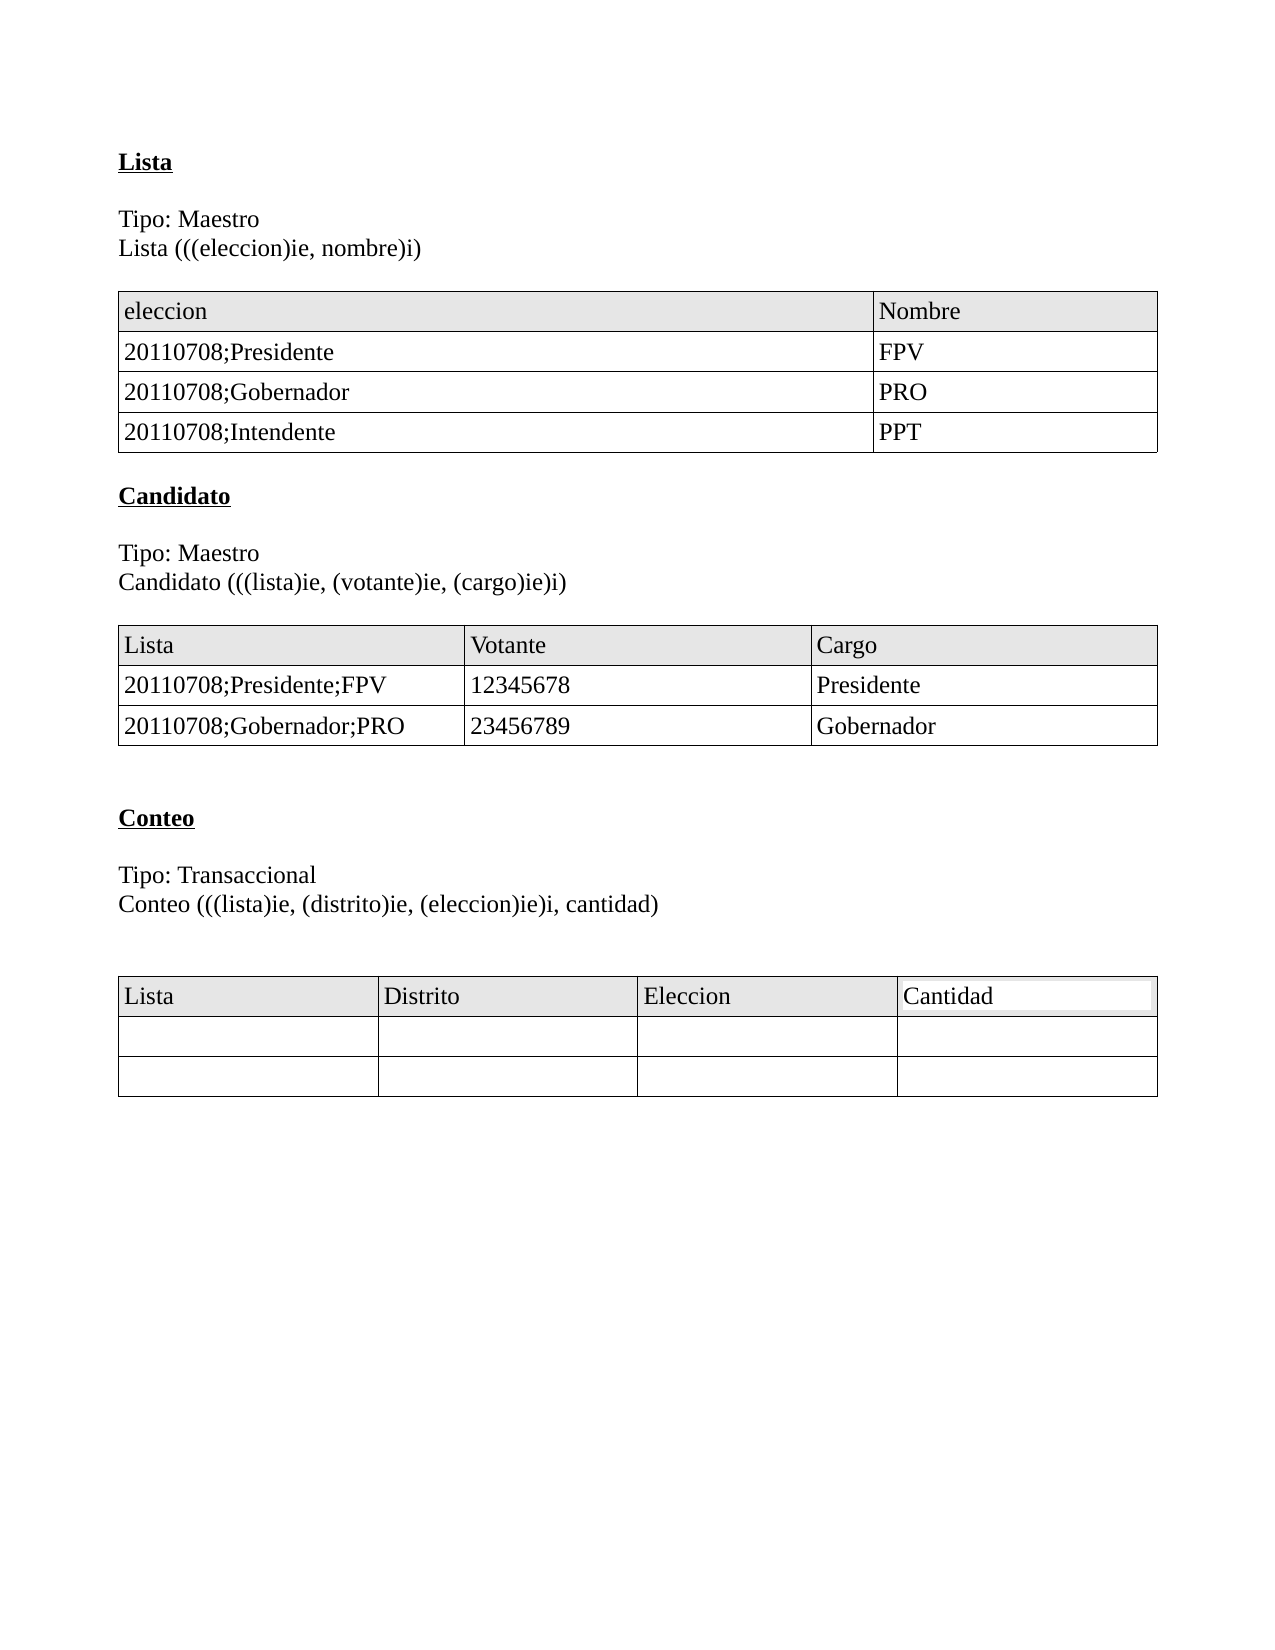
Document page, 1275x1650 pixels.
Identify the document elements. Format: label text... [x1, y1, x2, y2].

table_header Lista [119, 626, 464, 665]
table_cell 20110708;Presidente;FPV [119, 666, 464, 705]
table_cell 20110708;Gobernador;PRO [119, 706, 464, 745]
table_header Nombre [874, 292, 1157, 331]
text Lista [118, 147, 1157, 176]
text Candidato (((lista)ie, (votante)ie, (cargo)ie)i) [118, 567, 1157, 596]
table_header Cargo [812, 626, 1157, 665]
text Lista (((eleccion)ie, nombre)i) [118, 233, 1157, 262]
table_cell [898, 1057, 1157, 1096]
table_cell [898, 1017, 1157, 1056]
text Tipo: Transaccional [118, 861, 1157, 889]
table_cell [119, 1057, 378, 1096]
table_cell 20110708;Intendente [119, 413, 873, 452]
text Tipo: Maestro [118, 538, 1157, 567]
table_header Eleccion [638, 977, 897, 1016]
table_cell PRO [874, 372, 1157, 412]
table_cell 20110708;Gobernador [119, 372, 873, 412]
table_cell 23456789 [465, 706, 811, 745]
table_header Distrito [379, 977, 637, 1016]
table_cell [638, 1057, 897, 1096]
table_cell [119, 1017, 378, 1056]
table_cell PPT [874, 413, 1157, 452]
text Candidato [118, 481, 1157, 509]
table_cell [638, 1017, 897, 1056]
text Conteo [118, 803, 1157, 832]
table_header Lista [119, 977, 378, 1016]
table_cell Presidente [812, 666, 1157, 705]
table_header Votante [465, 626, 811, 665]
table_header Cantidad [898, 977, 1157, 1016]
table_header eleccion [119, 292, 873, 331]
table_cell [379, 1057, 637, 1096]
text Tipo: Maestro [118, 204, 1157, 233]
table_cell 20110708;Presidente [119, 332, 873, 371]
table_cell FPV [874, 332, 1157, 371]
table_cell Gobernador [812, 706, 1157, 745]
table_cell [379, 1017, 637, 1056]
text Conteo (((lista)ie, (distrito)ie, (eleccion)ie)i, cantidad) [118, 889, 1157, 918]
table_cell 12345678 [465, 666, 811, 705]
